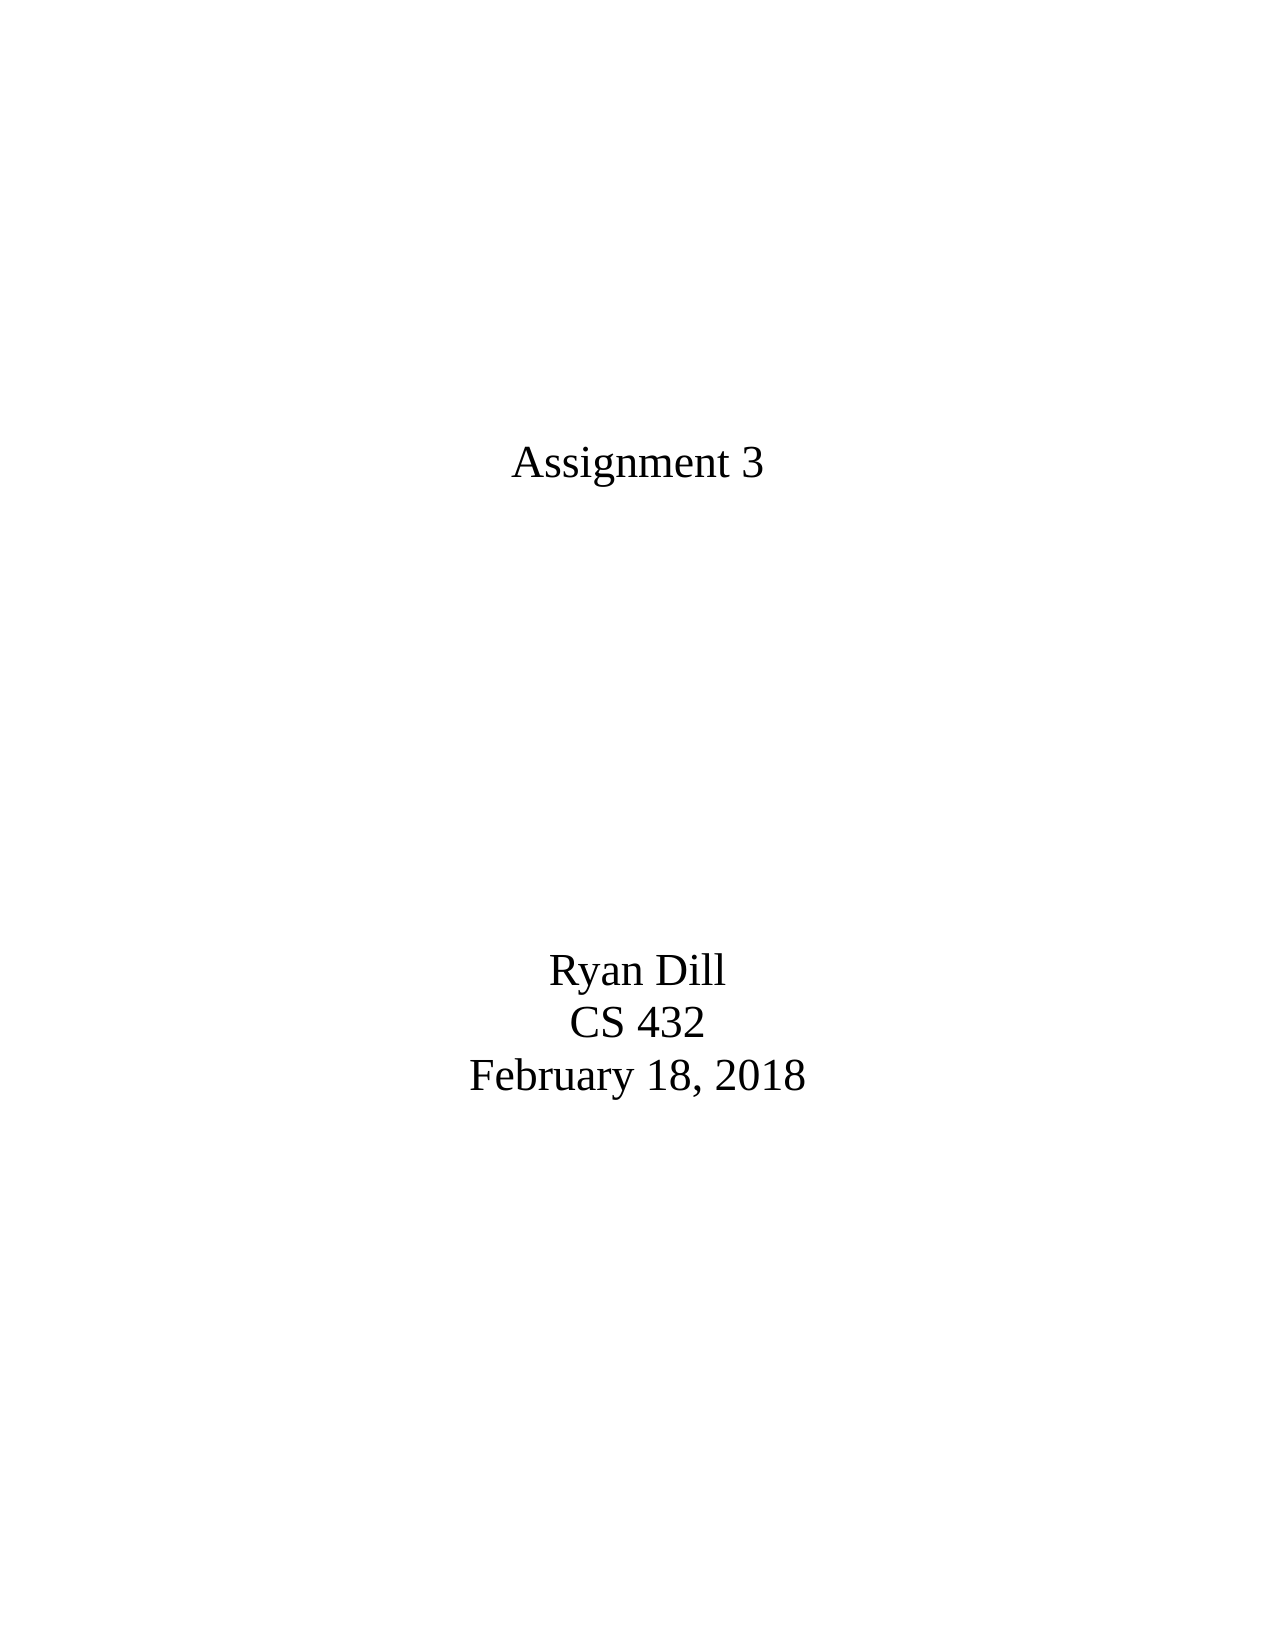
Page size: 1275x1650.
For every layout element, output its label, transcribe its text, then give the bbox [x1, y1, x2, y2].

text Assignment 3 [118, 434, 1157, 487]
text February 18, 2018 [118, 1048, 1157, 1100]
text CS 432 [118, 995, 1157, 1048]
text Ryan Dill [118, 942, 1157, 995]
